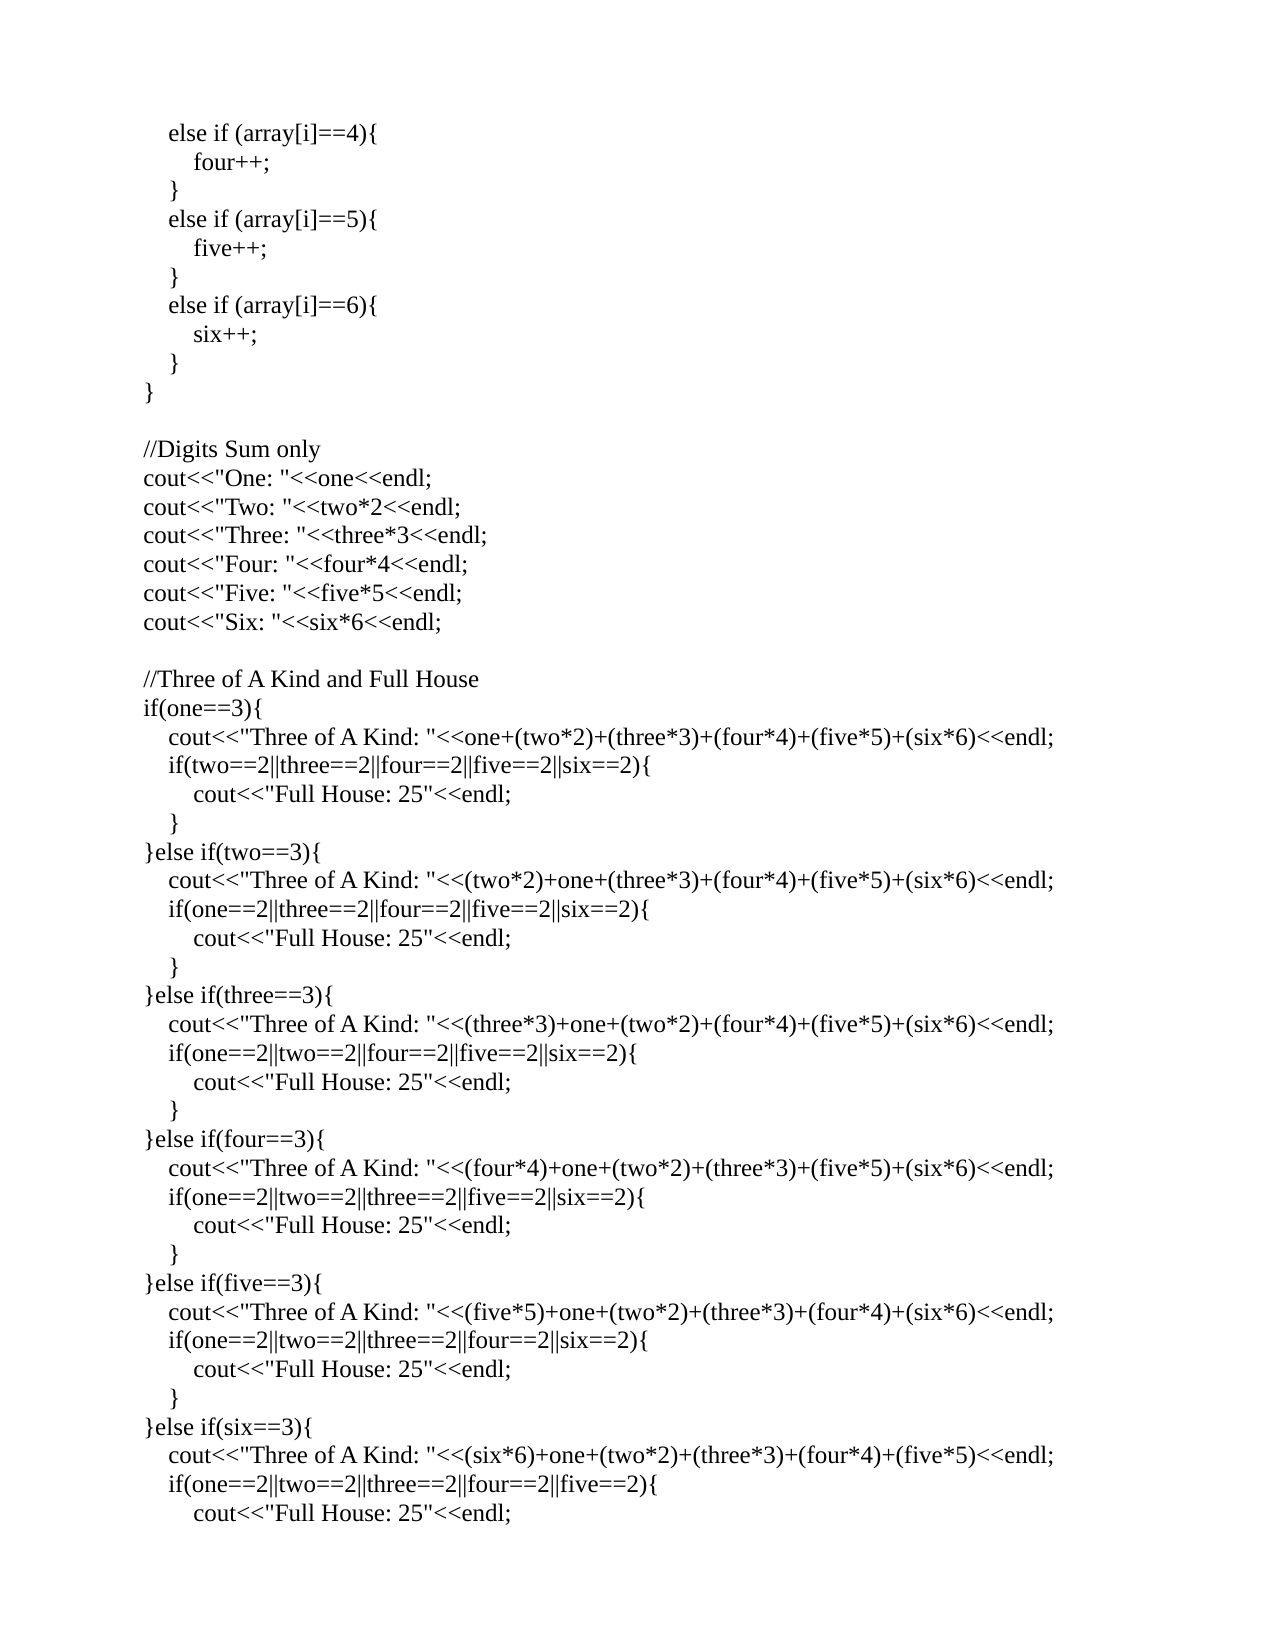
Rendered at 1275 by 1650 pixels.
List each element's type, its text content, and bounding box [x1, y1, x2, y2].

text cout<<"Full House: 25"<<endl; [118, 1498, 1157, 1527]
text if(one==2||two==2||four==2||five==2||six==2){ [118, 1038, 1157, 1067]
text cout<<"Three of A Kind: "<<(two*2)+one+(three*3)+(four*4)+(five*5)+(six*6)<<endl; [118, 866, 1157, 894]
text }else if(five==3){ [118, 1268, 1157, 1297]
text cout<<"Full House: 25"<<endl; [118, 1067, 1157, 1096]
text six++; [118, 319, 1157, 348]
text cout<<"Six: "<<six*6<<endl; [118, 607, 1157, 636]
text cout<<"Three of A Kind: "<<(five*5)+one+(two*2)+(three*3)+(four*4)+(six*6)<<endl; [118, 1297, 1157, 1326]
text cout<<"Three of A Kind: "<<(four*4)+one+(two*2)+(three*3)+(five*5)+(six*6)<<endl; [118, 1153, 1157, 1182]
text } [118, 176, 1157, 204]
text cout<<"Full House: 25"<<endl; [118, 923, 1157, 952]
text //Three of A Kind and Full House [118, 664, 1157, 693]
text }else if(two==3){ [118, 837, 1157, 866]
text if(one==2||three==2||four==2||five==2||six==2){ [118, 894, 1157, 923]
text if(two==2||three==2||four==2||five==2||six==2){ [118, 751, 1157, 779]
text } [118, 348, 1157, 377]
text }else if(four==3){ [118, 1124, 1157, 1153]
text } [118, 1383, 1157, 1412]
text } [118, 1096, 1157, 1124]
text cout<<"Four: "<<four*4<<endl; [118, 549, 1157, 578]
text } [118, 808, 1157, 837]
text } [118, 262, 1157, 291]
text cout<<"Full House: 25"<<endl; [118, 779, 1157, 808]
text cout<<"Three of A Kind: "<<one+(two*2)+(three*3)+(four*4)+(five*5)+(six*6)<<endl; [118, 722, 1157, 751]
text }else if(three==3){ [118, 981, 1157, 1009]
text else if (array[i]==4){ [118, 118, 1157, 147]
text cout<<"Three of A Kind: "<<(six*6)+one+(two*2)+(three*3)+(four*4)+(five*5)<<endl; [118, 1441, 1157, 1469]
text } [118, 377, 1157, 406]
text cout<<"Full House: 25"<<endl; [118, 1211, 1157, 1239]
text if(one==2||two==2||three==2||four==2||six==2){ [118, 1326, 1157, 1354]
text else if (array[i]==5){ [118, 204, 1157, 233]
text four++; [118, 147, 1157, 176]
text cout<<"Two: "<<two*2<<endl; [118, 492, 1157, 521]
text if(one==2||two==2||three==2||five==2||six==2){ [118, 1182, 1157, 1211]
text }else if(six==3){ [118, 1412, 1157, 1441]
text } [118, 952, 1157, 981]
text if(one==2||two==2||three==2||four==2||five==2){ [118, 1469, 1157, 1498]
text cout<<"Five: "<<five*5<<endl; [118, 578, 1157, 607]
text five++; [118, 233, 1157, 262]
text else if (array[i]==6){ [118, 291, 1157, 319]
text cout<<"One: "<<one<<endl; [118, 463, 1157, 492]
text } [118, 1239, 1157, 1268]
text cout<<"Three: "<<three*3<<endl; [118, 521, 1157, 549]
text cout<<"Full House: 25"<<endl; [118, 1354, 1157, 1383]
text cout<<"Three of A Kind: "<<(three*3)+one+(two*2)+(four*4)+(five*5)+(six*6)<<endl; [118, 1009, 1157, 1038]
text if(one==3){ [118, 693, 1157, 722]
text //Digits Sum only [118, 434, 1157, 463]
